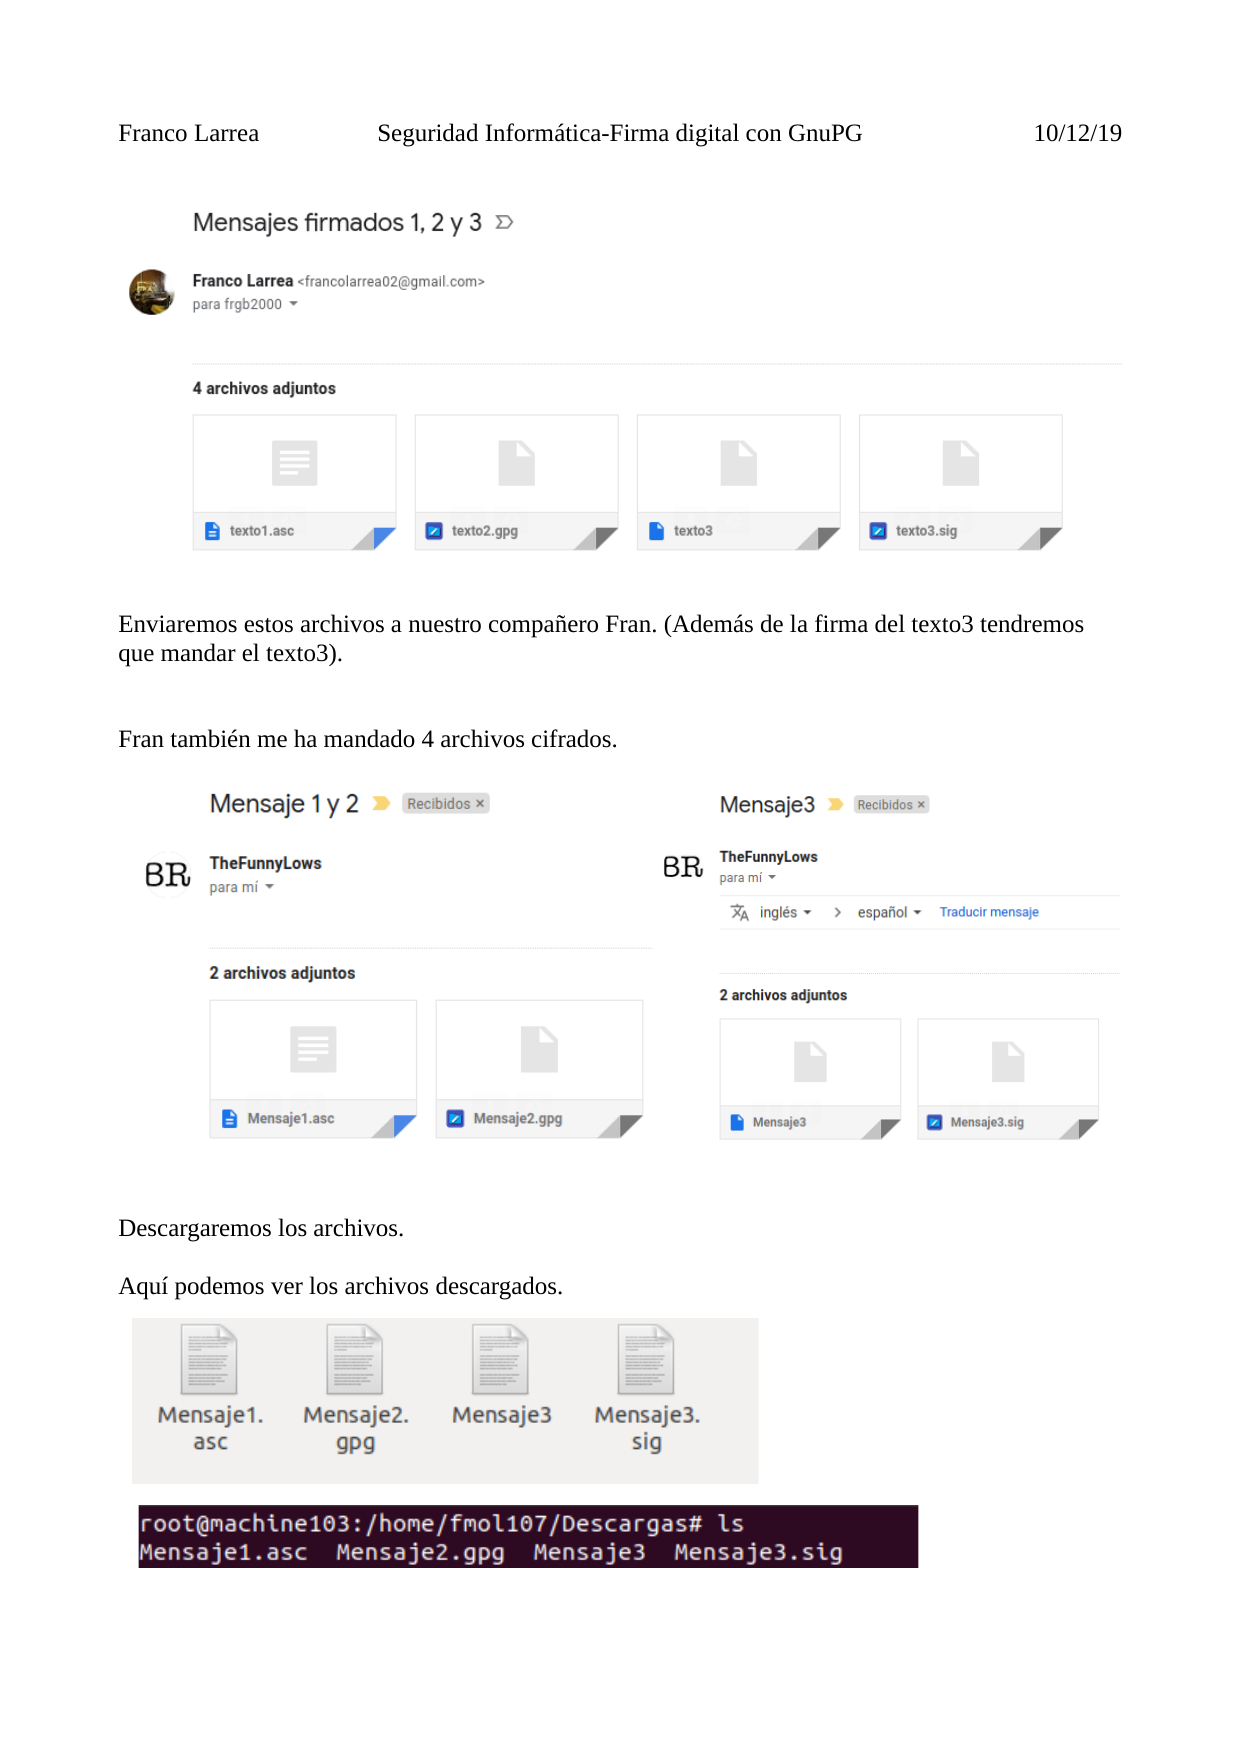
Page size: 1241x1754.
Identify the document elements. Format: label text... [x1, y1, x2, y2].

text Aquí podemos ver los archivos descargados. [118, 1271, 1122, 1299]
text Descargaremos los archivos. [118, 1213, 1122, 1242]
picture [138, 1505, 919, 1568]
text Fran también me ha mandado 4 archivos cifrados. [118, 724, 1122, 753]
picture [130, 772, 1120, 1172]
text Enviaremos estos archivos a nuestro compañero Fran. (Además de la firma del texto3 tendremos que mandar el texto3). [118, 609, 1122, 667]
picture [132, 1318, 759, 1484]
picture [118, 205, 1123, 581]
